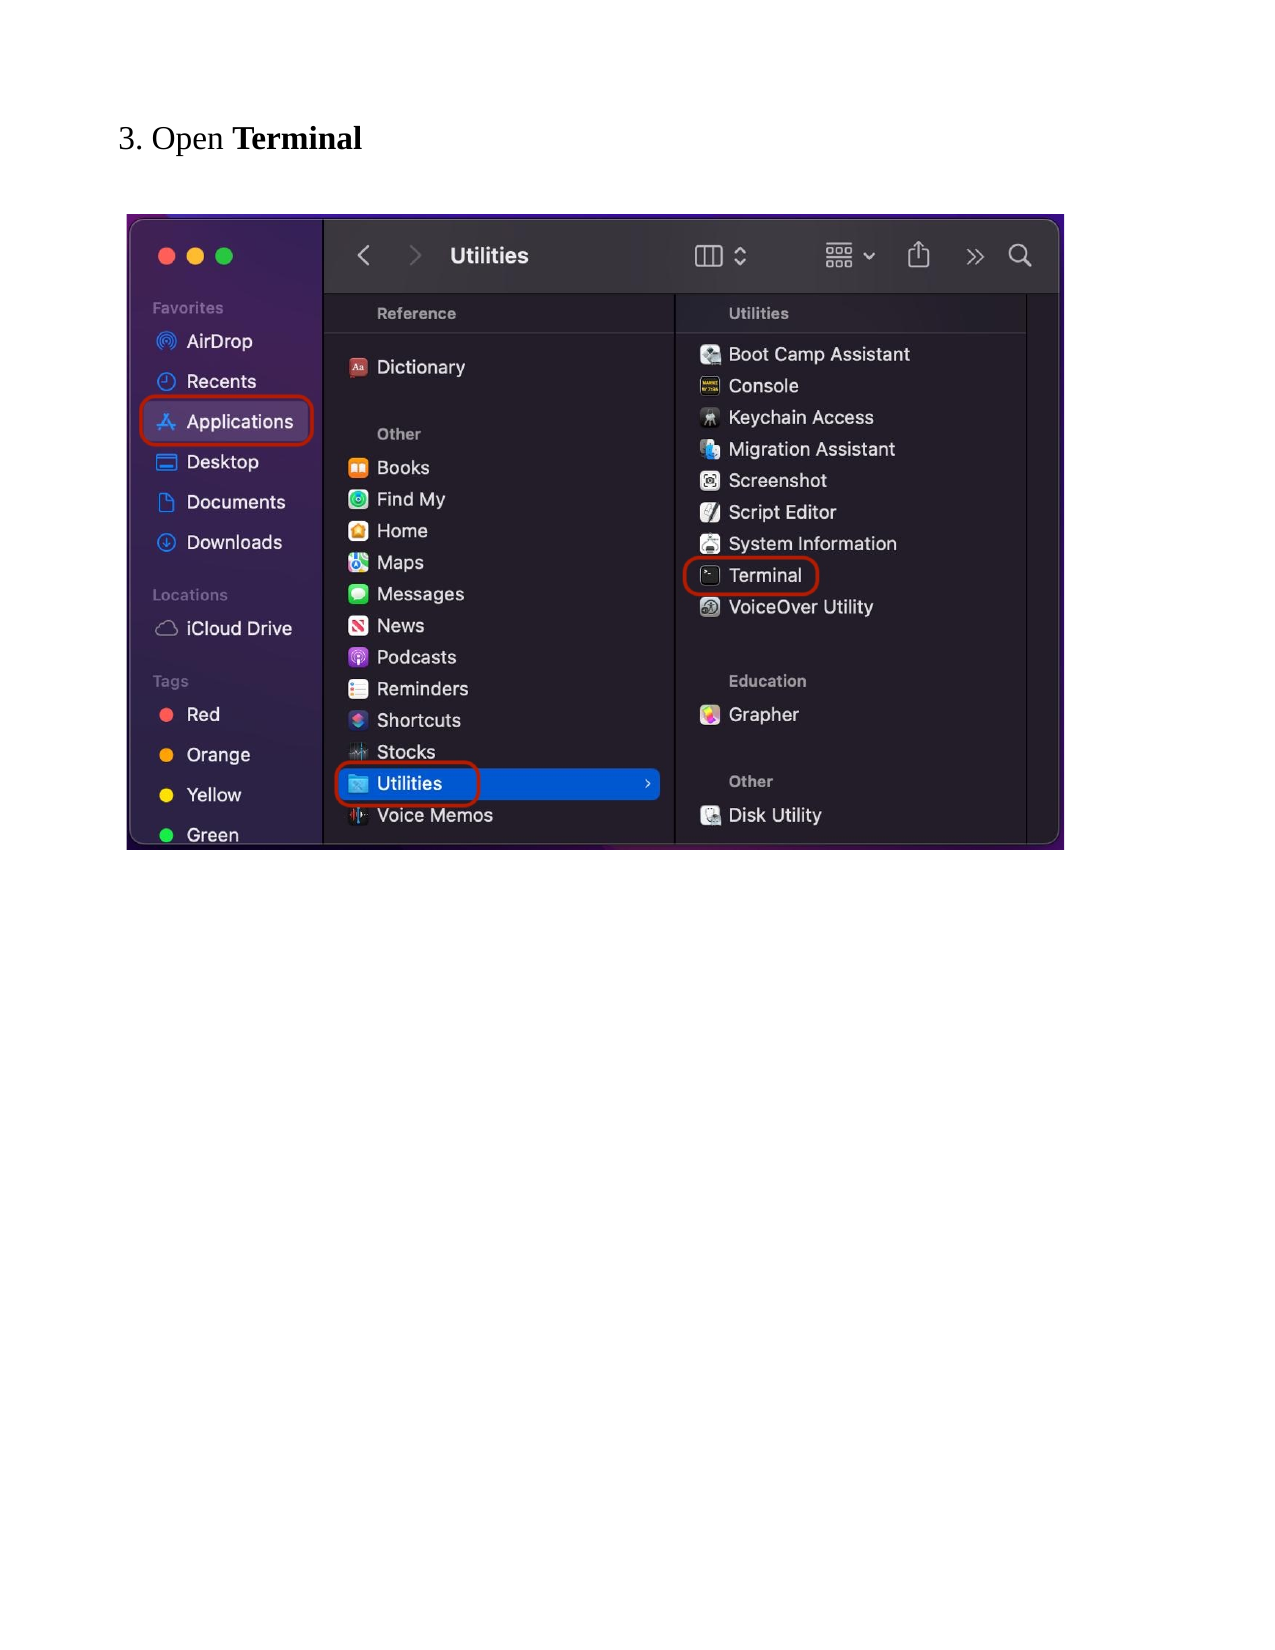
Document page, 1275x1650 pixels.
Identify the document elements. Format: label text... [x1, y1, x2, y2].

picture [126, 214, 1065, 850]
text 3. Open Terminal [118, 118, 1157, 156]
